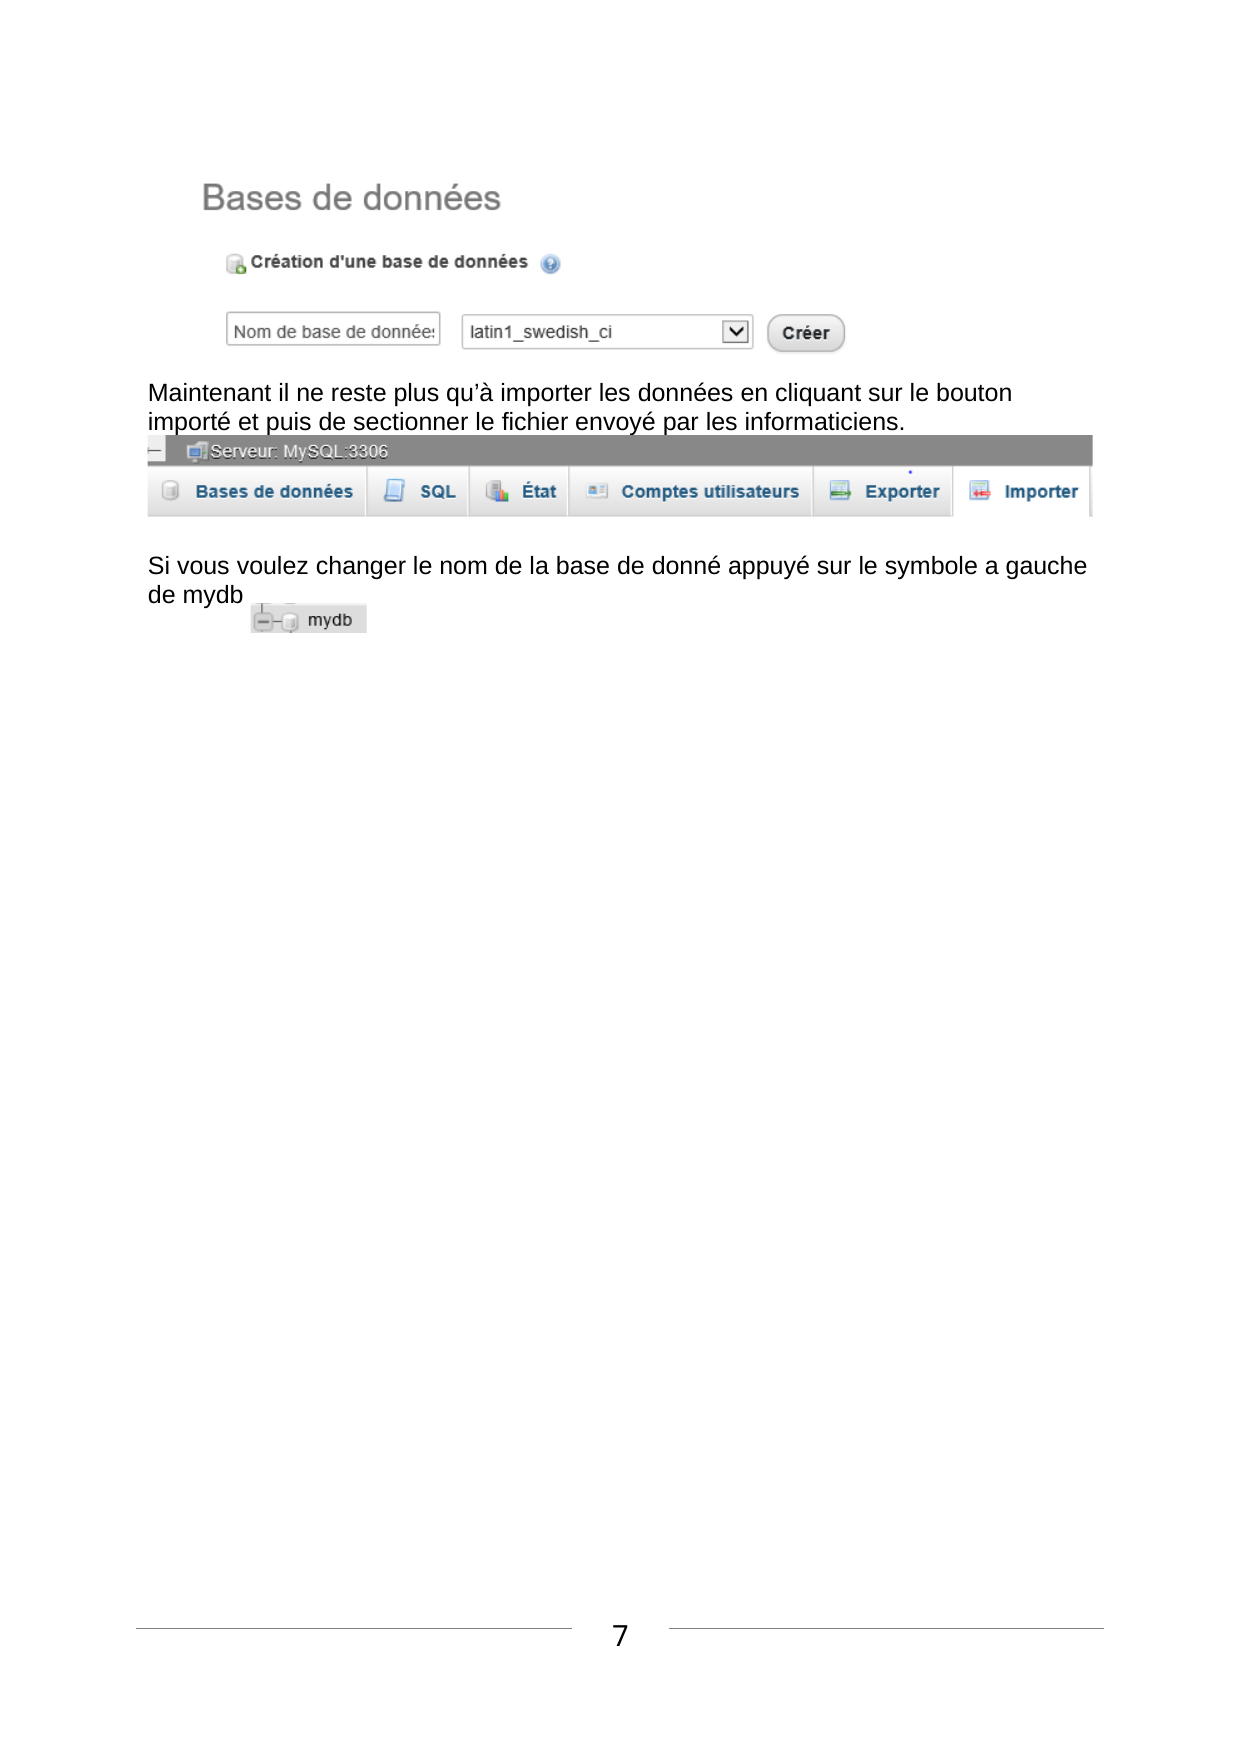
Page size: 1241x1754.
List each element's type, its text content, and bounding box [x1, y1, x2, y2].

text Maintenant il ne reste plus qu’à importer les données en cliquant sur le bouton importé et puis de sectionner le fichier envoyé par les informaticiens. [148, 378, 1092, 435]
text Si vous voulez changer le nom de la base de donné appuyé sur le symbole a gauche de mydb [148, 551, 1092, 633]
